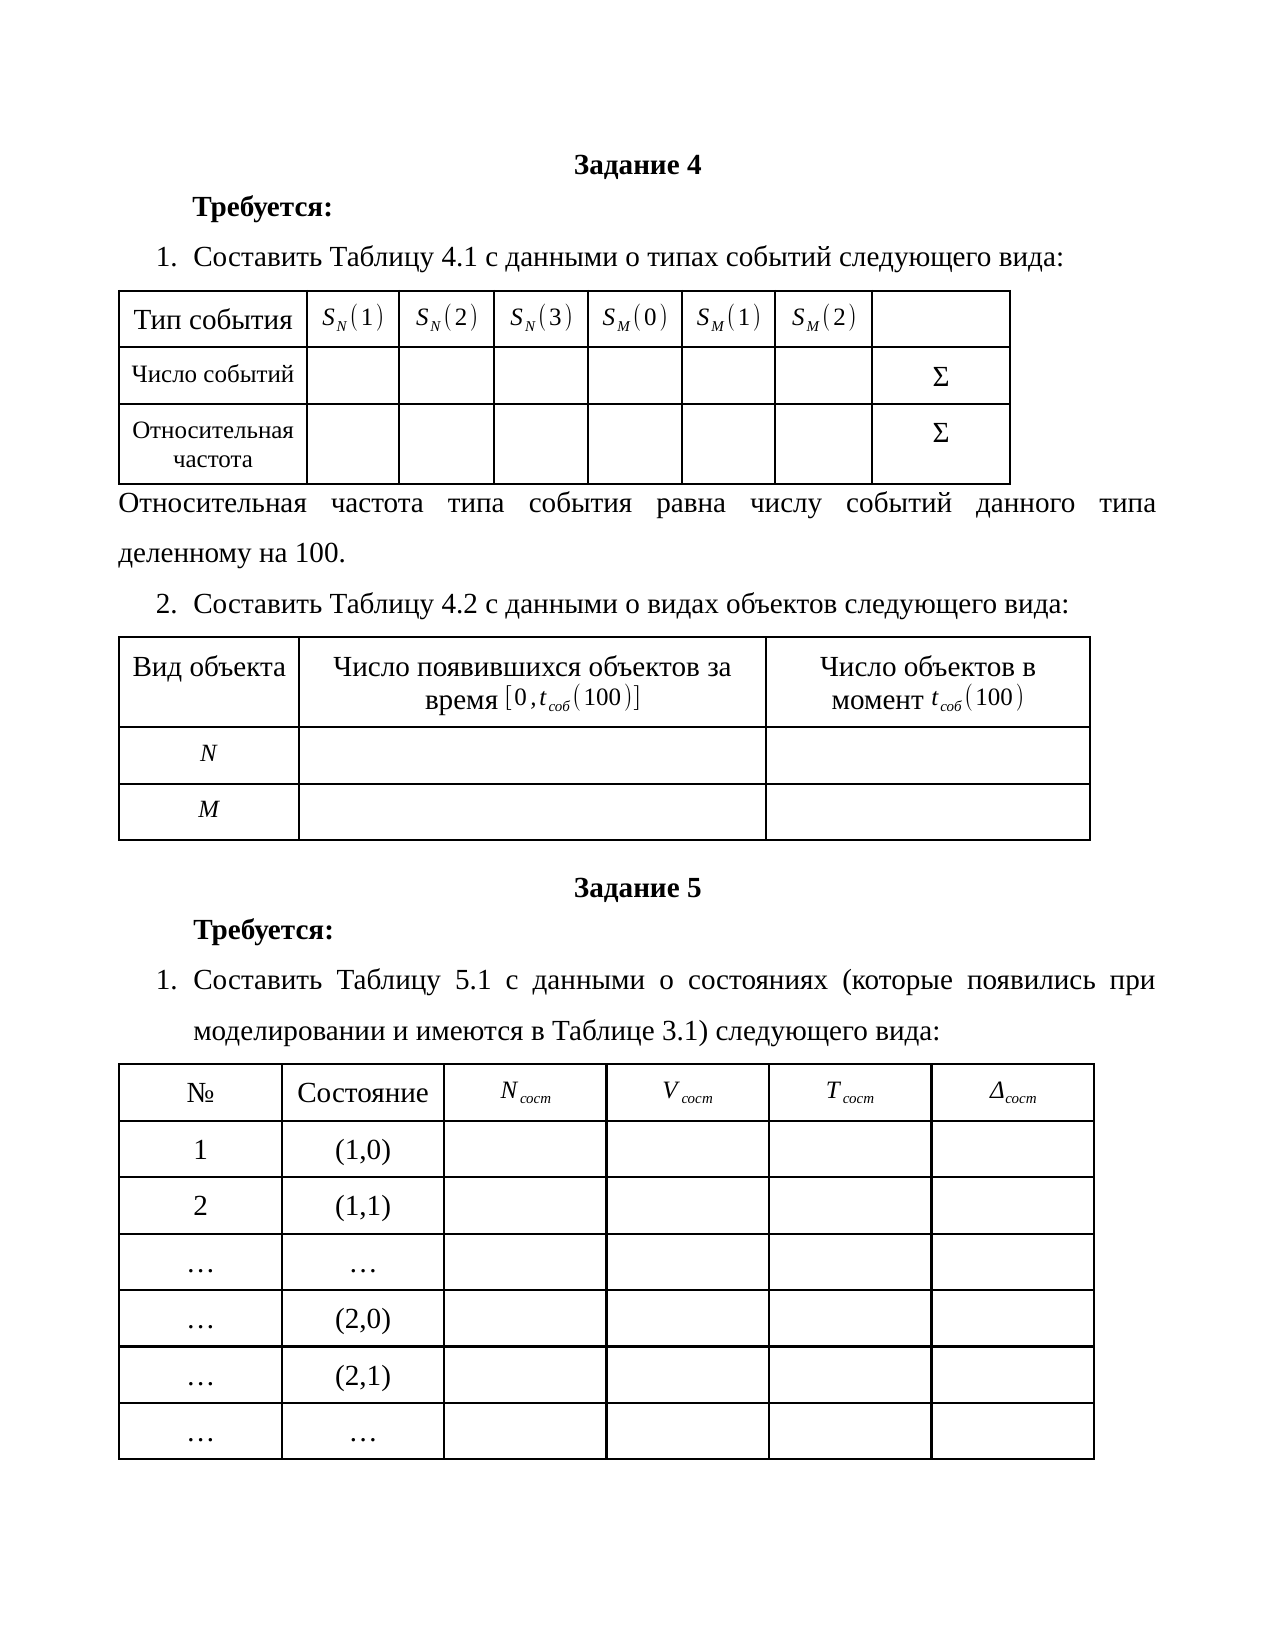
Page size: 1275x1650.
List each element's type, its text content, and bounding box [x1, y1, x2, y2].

table_cell … [120, 1404, 281, 1458]
table_cell (2,0) [283, 1291, 443, 1345]
table_header [608, 1065, 768, 1119]
table_cell [400, 405, 493, 483]
table_cell (2,1) [283, 1348, 443, 1402]
list Составить Таблицу 4.2 с данными о видах объектов следующего вида: [156, 586, 1157, 619]
table_header Вид объекта [120, 638, 298, 726]
table_cell [767, 728, 1089, 783]
table_cell [445, 1122, 605, 1176]
table_cell (1,0) [283, 1122, 443, 1176]
table_cell [120, 785, 298, 839]
table_cell [300, 785, 765, 839]
table_header № [120, 1065, 281, 1119]
table_cell [445, 1404, 605, 1458]
table_cell [767, 785, 1089, 839]
table_cell [776, 405, 871, 483]
table_cell [770, 1122, 930, 1176]
table_cell [933, 1404, 1093, 1458]
table_cell [445, 1291, 605, 1345]
table_cell [608, 1404, 768, 1458]
table_header [495, 292, 587, 346]
table_header [776, 292, 871, 346]
table_cell [933, 1235, 1093, 1289]
table_cell … [120, 1235, 281, 1289]
table_cell … [283, 1235, 443, 1289]
table_header [589, 292, 681, 346]
table_cell [933, 1291, 1093, 1345]
table_cell [770, 1404, 930, 1458]
table_cell … [120, 1291, 281, 1345]
table_cell 2 [120, 1178, 281, 1232]
table_cell [770, 1348, 930, 1402]
table_header [873, 292, 1009, 346]
table_cell [608, 1122, 768, 1176]
table_cell [770, 1291, 930, 1345]
text Требуется: [118, 189, 1157, 223]
table_header Число появившихся объектов за время [300, 638, 765, 726]
table_cell [445, 1178, 605, 1232]
text Требуется: [118, 912, 1157, 946]
table_cell [933, 1178, 1093, 1232]
table_cell [445, 1348, 605, 1402]
table_cell [683, 348, 774, 403]
subtitle Задание 4 [118, 147, 1157, 181]
table_cell [445, 1235, 605, 1289]
table_header [308, 292, 398, 346]
table_header [933, 1065, 1093, 1119]
table_cell [683, 405, 774, 483]
table_cell [495, 405, 587, 483]
table_cell Относительная частота [120, 405, 306, 483]
table_cell [608, 1348, 768, 1402]
table_cell [770, 1178, 930, 1232]
subtitle Задание 5 [118, 870, 1157, 904]
table_cell [770, 1235, 930, 1289]
table_cell (1,1) [283, 1178, 443, 1232]
table_cell [495, 348, 587, 403]
table_header Состояние [283, 1065, 443, 1119]
table_cell 1 [120, 1122, 281, 1176]
table_cell [933, 1122, 1093, 1176]
table_cell [300, 728, 765, 783]
table_cell [589, 405, 681, 483]
table_cell [400, 348, 493, 403]
list Составить Таблицу 4.1 с данными о типах событий следующего вида: [156, 239, 1157, 273]
table_header [770, 1065, 930, 1119]
table_cell … [120, 1348, 281, 1402]
table_cell Число событий [120, 348, 306, 403]
table_header Число объектов в момент [767, 638, 1089, 726]
table_cell [608, 1291, 768, 1345]
table_cell [608, 1235, 768, 1289]
table_cell Σ [873, 348, 1009, 403]
table_cell [308, 348, 398, 403]
table_header [683, 292, 774, 346]
table_cell [776, 348, 871, 403]
table_header [400, 292, 493, 346]
table_header Тип события [120, 292, 306, 346]
table_cell Σ [873, 405, 1009, 483]
table_cell … [283, 1404, 443, 1458]
table_cell [120, 728, 298, 783]
table_cell [308, 405, 398, 483]
table_cell [608, 1178, 768, 1232]
table_header [445, 1065, 605, 1119]
table_cell [933, 1348, 1093, 1402]
text Относительная частота типа события равна числу событий данного типа деленному на 100. [118, 485, 1157, 569]
table_cell [589, 348, 681, 403]
list Составить Таблицу 5.1 с данными о состояниях (которые появились при моделировании и имеются в Таблице 3.1) следующего вида: [156, 962, 1157, 1046]
